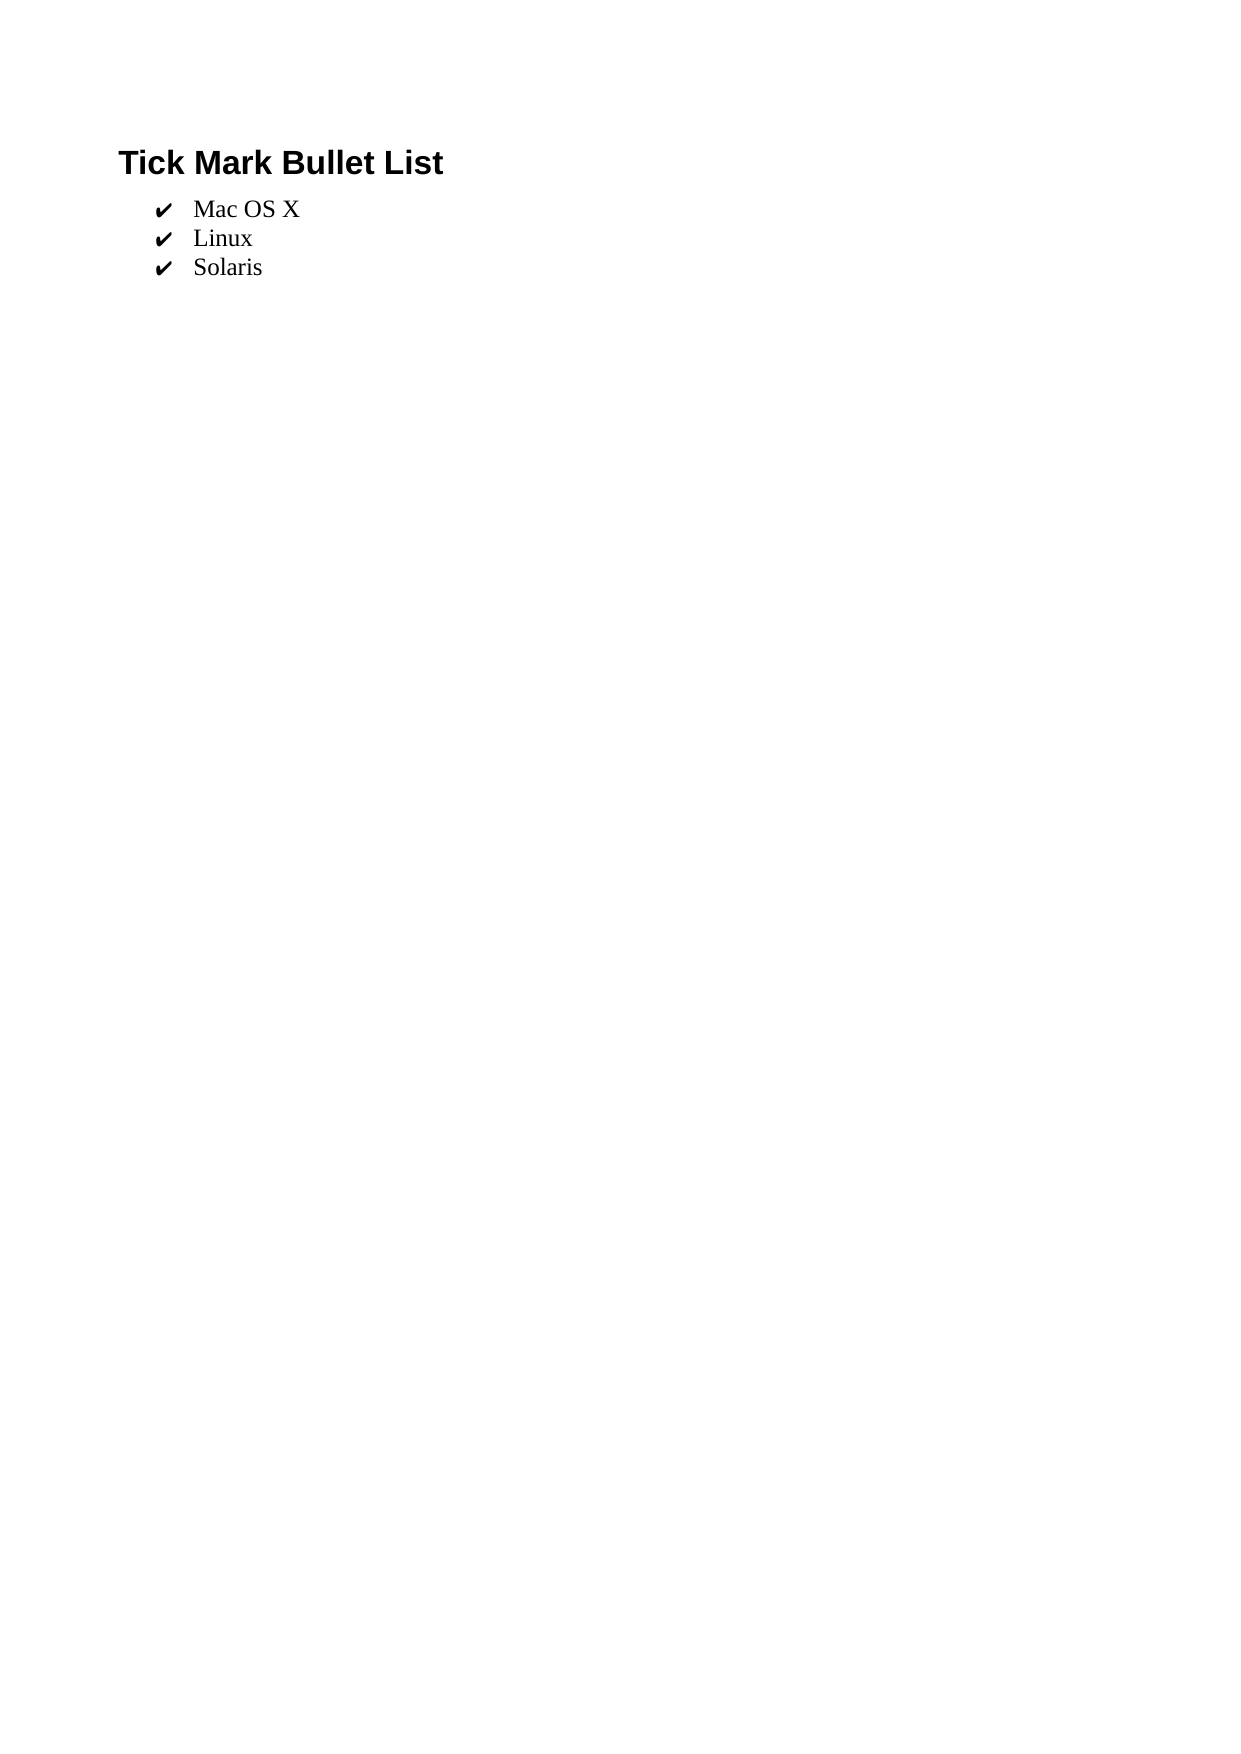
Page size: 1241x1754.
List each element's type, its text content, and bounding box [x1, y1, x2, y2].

list Solaris [156, 252, 1122, 281]
subtitle Tick Mark Bullet List [118, 143, 1122, 182]
list Linux [156, 223, 1122, 252]
list Mac OS X [156, 194, 1122, 223]
